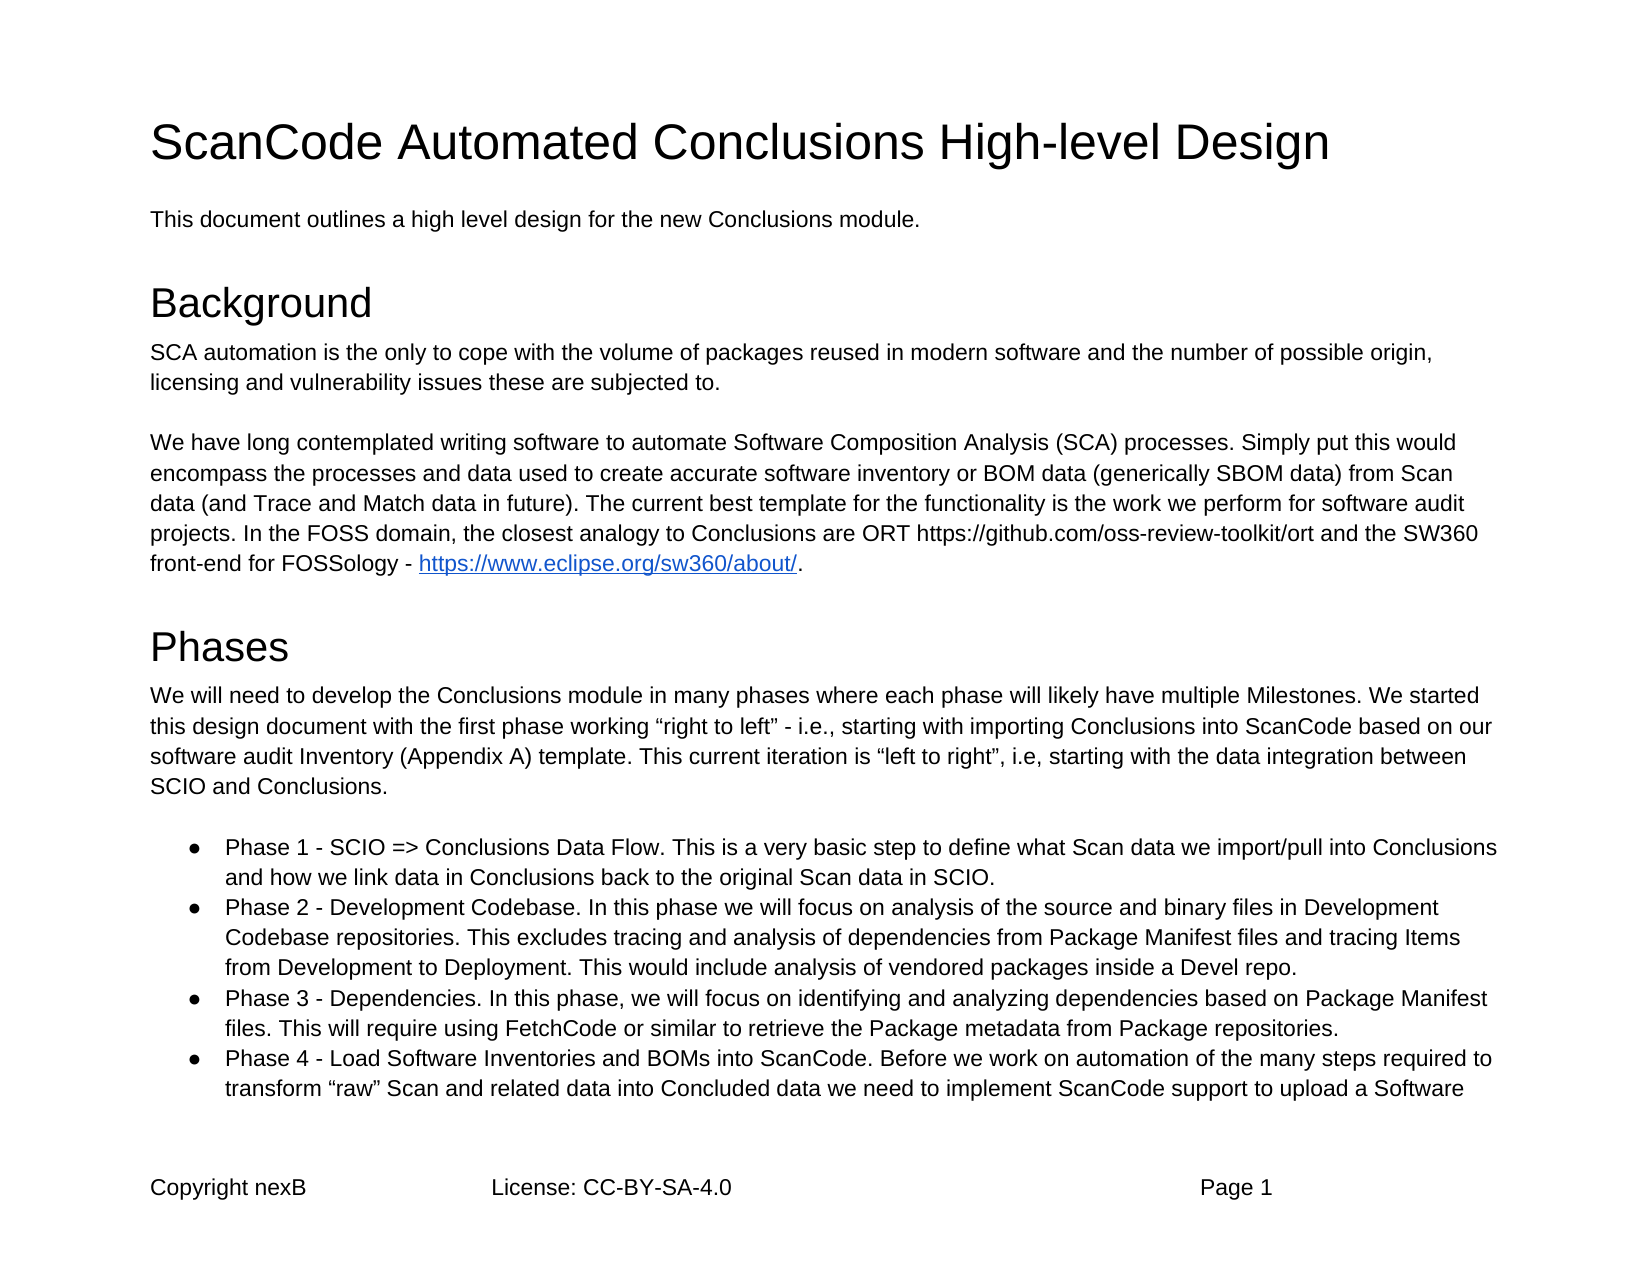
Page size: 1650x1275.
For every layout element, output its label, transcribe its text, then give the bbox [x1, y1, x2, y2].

list Phase 4 - Load Software Inventories and BOMs into ScanCode. Before we work on automation of the many steps required to transform “raw” Scan and related data into Concluded data we need to implement ScanCode support to upload a Software [187, 1045, 1500, 1102]
text SCA automation is the only to cope with the volume of packages reused in modern software and the number of possible origin, licensing and vulnerability issues these are subjected to. [150, 339, 1500, 395]
subtitle Background [150, 278, 1500, 326]
list Phase 1 - SCIO => Conclusions Data Flow. This is a very basic step to define what Scan data we import/pull into Conclusions and how we link data in Conclusions back to the original Scan data in SCIO. [187, 833, 1500, 890]
list Phase 3 - Dependencies. In this phase, we will focus on identifying and analyzing dependencies based on Package Manifest files. This will require using FetchCode or similar to retrieve the Package metadata from Package repositories. [187, 984, 1500, 1041]
title ScanCode Automated Conclusions High-level Design [150, 112, 1500, 170]
list Phase 2 - Development Codebase. In this phase we will focus on analysis of the source and binary files in Development Codebase repositories. This excludes tracing and analysis of dependencies from Package Manifest files and tracing Items from Development to Deployment. This would include analysis of vendored packages inside a Devel repo. [187, 894, 1500, 981]
subtitle Phases [150, 622, 1500, 670]
text We will need to develop the Conclusions module in many phases where each phase will likely have multiple Milestones. We started this design document with the first phase working “right to left” - i.e., starting with importing Conclusions into ScanCode based on our software audit Inventory (Appendix A) template. This current iteration is “left to right”, i.e, starting with the data integration between SCIO and Conclusions. [150, 682, 1500, 799]
text We have long contemplated writing software to automate Software Composition Analysis (SCA) processes. Simply put this would encompass the processes and data used to create accurate software inventory or BOM data (generically SBOM data) from Scan data (and Trace and Match data in future). The current best template for the functionality is the work we perform for software audit projects. In the FOSS domain, the closest analogy to Conclusions are ORT https://github.com/oss-review-toolkit/ort and the SW360 front-end for FOSSology - https://www.eclipse.org/sw360/about/. [150, 429, 1500, 577]
text This document outlines a high level design for the new Conclusions module. [150, 206, 1500, 233]
